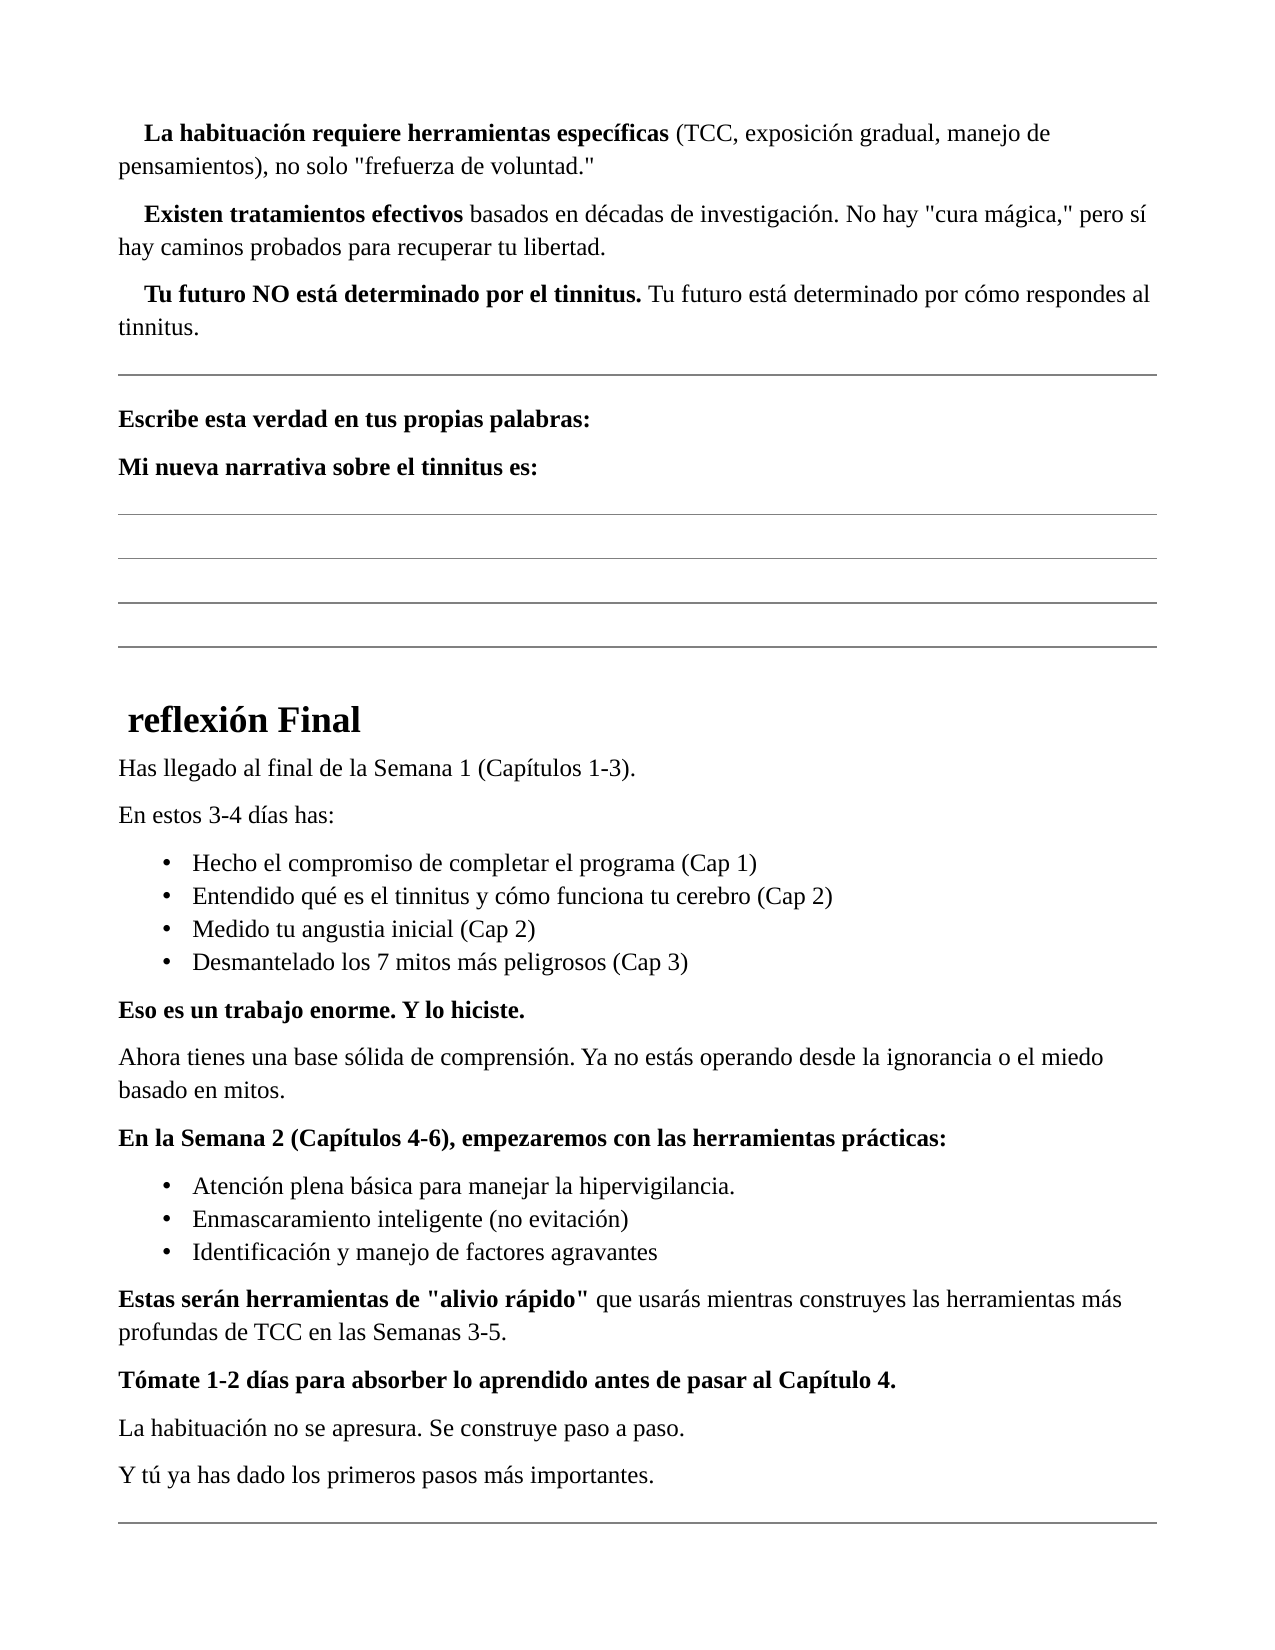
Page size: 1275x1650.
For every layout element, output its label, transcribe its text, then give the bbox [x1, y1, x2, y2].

text En la Semana 2 (Capítulos 4-6), empezaremos con las herramientas prácticas: [118, 1123, 1157, 1152]
text ✅ La habituación requiere herramientas específicas (TCC, exposición gradual, manejo de pensamientos), no solo "frefuerza de voluntad." [118, 118, 1157, 180]
list Enmascaramiento inteligente (no evitación) [162, 1204, 1157, 1232]
text Y tú ya has dado los primeros pasos más importantes. [118, 1460, 1157, 1489]
list Identificación y manejo de factores agravantes [162, 1237, 1157, 1266]
text Mi nueva narrativa sobre el tinnitus es: [118, 452, 1157, 481]
list Hecho el compromiso de completar el programa (Cap 1) [162, 848, 1157, 877]
text ✅ Existen tratamientos efectivos basados en décadas de investigación. No hay "cura mágica," pero sí hay caminos probados para recuperar tu libertad. [118, 199, 1157, 261]
text ✅ Tu futuro NO está determinado por el tinnitus. Tu futuro está determinado por cómo respondes al tinnitus. [118, 279, 1157, 341]
text Escribe esta verdad en tus propias palabras: [118, 404, 1157, 433]
text Eso es un trabajo enorme. Y lo hiciste. [118, 995, 1157, 1024]
text Has llegado al final de la Semana 1 (Capítulos 1-3). [118, 753, 1157, 782]
text Estas serán herramientas de "alivio rápido" que usarás mientras construyes las herramientas más profundas de TCC en las Semanas 3-5. [118, 1284, 1157, 1346]
list Atención plena básica para manejar la hipervigilancia. [162, 1171, 1157, 1199]
text La habituación no se apresura. Se construye paso a paso. [118, 1413, 1157, 1441]
list Entendido qué es el tinnitus y cómo funciona tu cerebro (Cap 2) [162, 881, 1157, 910]
text En estos 3-4 días has: [118, 801, 1157, 829]
text Ahora tienes una base sólida de comprensión. Ya no estás operando desde la ignorancia o el miedo basado en mitos. [118, 1042, 1157, 1104]
text Tómate 1-2 días para absorber lo aprendido antes de pasar al Capítulo 4. [118, 1365, 1157, 1394]
subtitle reflexión Final [118, 697, 1157, 741]
list Desmantelado los 7 mitos más peligrosos (Cap 3) [162, 947, 1157, 976]
list Medido tu angustia inicial (Cap 2) [162, 914, 1157, 943]
